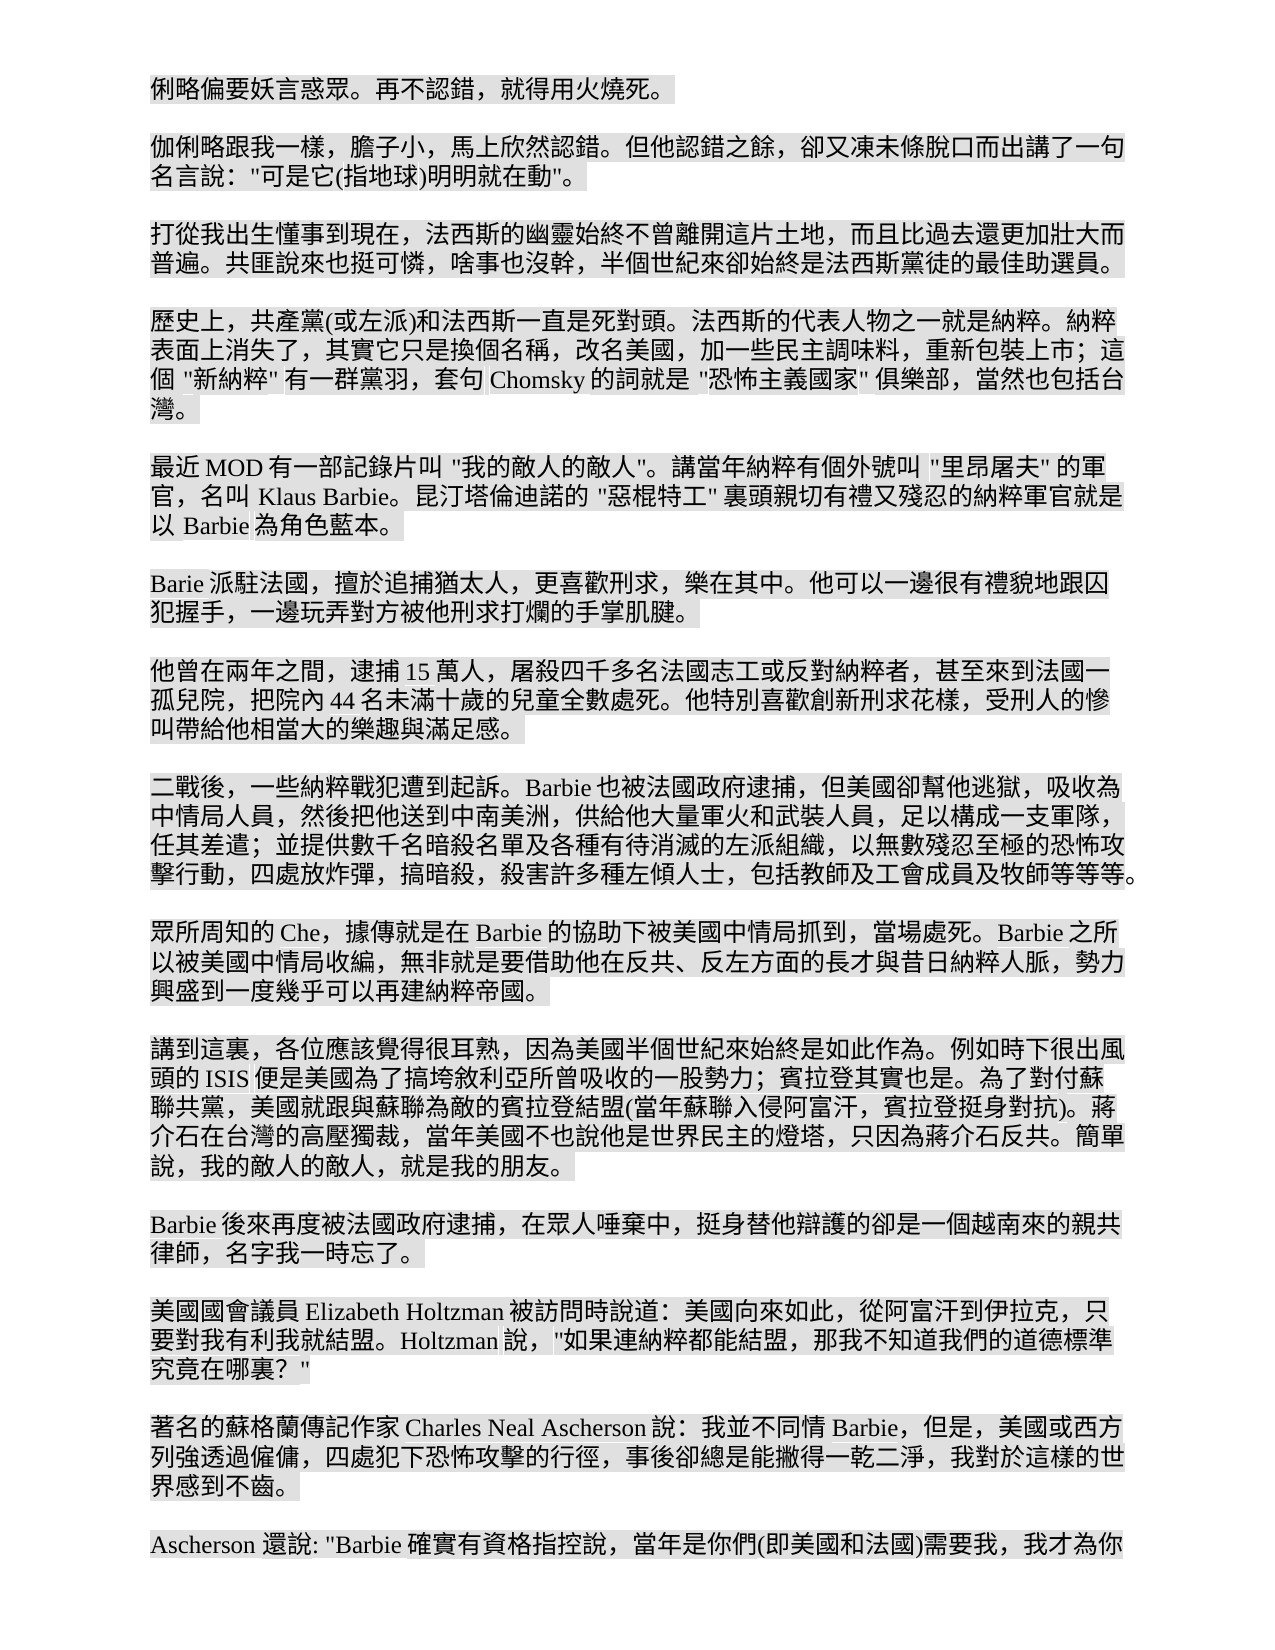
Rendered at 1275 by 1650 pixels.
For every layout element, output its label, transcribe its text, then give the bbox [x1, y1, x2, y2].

text 舊國民黨時代，整天喊共匪要打來了，整天指控黨外人士 "與匪隔海唱和"，指控黨外企圖把台灣拱手送給中共。 長期洗腦下來，絕大多數民眾自然也都相信這一套。特別是智能發育未完全的大學生及中學生，更是如此，於是才經常會有一種要求政府把黨外人士給空拋到大陸的呼聲，因為人們認為，既然你那麼愛共匪，那就把你丟到匪區，看你還敢不敢批評民主政府。 1986年9月28日，民進黨成立隔天，我去學校上課，一進教室，感覺氣氛比往常更加詭異而不友善；有一位同學見我進來，手便往桌上一拍，大罵說：政府應該把這些共匪全抓起來。另一位女同學附和說，"對啊！我看他(指我)真的很像匪諜耶。" 沒想到，民進黨很快就學會了這一招法西斯，動輒檢查或指控誰的言行具有 "中國因素"，與匪隔海唱和，甚至連清兵都入關不知道幾百次了，整天不斷操弄這些東西，但智能不佳的民眾顯然還是很吃這一套，選票自然就會滾滾而來，名利雙收。 幹民代真是又簡單又爽。過去黨外時代及民進黨初期，我曾有好幾次機會當官當民代，但我每次都抵死不從，想來也真可惜，要不然現在就不用拼老命賺錢了。 愛台民主人士聽了這些，若不開心，就當做我沒說，畢竟我實在不太敢在乎台灣要怎麼做賤自己。這感覺有點像我的偶像伽俐略，他說地球並非宇宙中心，而且還會轉來轉去，並非固定不動。 教會對他施以酷刑，說他對地球不敬，明明聖經寫說地球是宇宙中心而且一動也不動，伽俐略偏要妖言惑眾。再不認錯，就得用火燒死。 伽俐略跟我一樣，膽子小，馬上欣然認錯。但他認錯之餘，卻又凍未條脫口而出講了一句名言說："可是它(指地球)明明就在動"。 打從我出生懂事到現在，法西斯的幽靈始終不曾離開這片土地，而且比過去還更加壯大而普遍。共匪說來也挺可憐，啥事也沒幹，半個世紀來卻始終是法西斯黨徒的最佳助選員。 歷史上，共產黨(或左派)和法西斯一直是死對頭。法西斯的代表人物之一就是納粹。納粹表面上消失了，其實它只是換個名稱，改名美國，加一些民主調味料，重新包裝上市；這個 "新納粹" 有一群黨羽，套句Chomsky的詞就是 "恐怖主義國家" 俱樂部，當然也包括台灣。 最近MOD有一部記錄片叫 "我的敵人的敵人"。講當年納粹有個外號叫 "里昂屠夫" 的軍官，名叫 Klaus Barbie。昆汀塔倫迪諾的 "惡棍特工" 裏頭親切有禮又殘忍的納粹軍官就是以 Barbie為角色藍本。 Barie派駐法國，擅於追捕猶太人，更喜歡刑求，樂在其中。他可以一邊很有禮貌地跟囚犯握手，一邊玩弄對方被他刑求打爛的手掌肌腱。 他曾在兩年之間，逮捕15萬人，屠殺四千多名法國志工或反對納粹者，甚至來到法國一孤兒院，把院內44名未滿十歲的兒童全數處死。他特別喜歡創新刑求花樣，受刑人的慘叫帶給他相當大的樂趣與滿足感。 二戰後，一些納粹戰犯遭到起訴。Barbie也被法國政府逮捕，但美國卻幫他逃獄，吸收為中情局人員，然後把他送到中南美洲，供給他大量軍火和武裝人員，足以構成一支軍隊，任其差遣；並提供數千名暗殺名單及各種有待消滅的左派組織，以無數殘忍至極的恐怖攻擊行動，四處放炸彈，搞暗殺，殺害許多種左傾人士，包括教師及工會成員及牧師等等等。 眾所周知的Che，據傳就是在Barbie的協助下被美國中情局抓到，當場處死。Barbie之所以被美國中情局收編，無非就是要借助他在反共、反左方面的長才與昔日納粹人脈，勢力興盛到一度幾乎可以再建納粹帝國。 講到這裏，各位應該覺得很耳熟，因為美國半個世紀來始終是如此作為。例如時下很出風頭的ISIS便是美國為了搞垮敘利亞所曾吸收的一股勢力；賓拉登其實也是。為了對付蘇聯共黨，美國就跟與蘇聯為敵的賓拉登結盟(當年蘇聯入侵阿富汗，賓拉登挺身對抗)。蔣介石在台灣的高壓獨裁，當年美國不也說他是世界民主的燈塔，只因為蔣介石反共。簡單說，我的敵人的敵人，就是我的朋友。 Barbie後來再度被法國政府逮捕，在眾人唾棄中，挺身替他辯護的卻是一個越南來的親共律師，名字我一時忘了。 美國國會議員Elizabeth Holtzman被訪問時說道：美國向來如此，從阿富汗到伊拉克，只要對我有利我就結盟。Holtzman說，"如果連納粹都能結盟，那我不知道我們的道德標準究竟在哪裏？" 著名的蘇格蘭傳記作家Charles Neal Ascherson說：我並不同情Barbie，但是，美國或西方列強透過僱傭，四處犯下恐怖攻擊的行徑，事後卻總是能撇得一乾二淨，我對於這樣的世界感到不齒。 Ascherson 還說: "Barbie確實有資格指控說，當年是你們(即美國和法國)需要我，我才為你們效力，但現在卻只有我一人站到審判台前，桌面下隱藏的全是偽善。" Barbie後來被判有罪，無期徒刑，但年事已高，旋即死於獄中。他的越南籍辯護律師在判決前對Barbie說，我並不認為你無辜，但我也不認為你是當今世人所描繪的惡魔。 審判後，這位律師發表了一段談話；特別是最後一句，大約也說出了我的心聲。他說： Barbie乃是受僱於國家(包括美國與法國)，理應受到國家法律的保護；他只是執行國家派給他的勤務。事實上，他只是這支復仇大隊的代罪羔羊。重點是，這支大隊卻始終都不是在為受害者服務。更糟糕的是，這支隊伍至今仍在四處招募它的會員。 各位不妨放眼四周，你就能明白這支法西斯隊伍的成員如何遍佈於世。納粹始終不曾消失，他只是換個名字，重新包裝上市，但他的 "語言"，他的心態，他的手段與品味，卻始終沒有改變。這也許也說明了為什麼威權時代我是共匪，來到了所謂民主時代，我卻依然還是共匪。 陳真2014. 09.22. ================ 管碧玲：離岸風力發電施工以直航辦法進來，引清兵入關！ NOWnewsNOWnews – 2014年9月22日 記者李鴻典／台北報導 民進黨籍立委管碧玲近來積極追查「台灣首次風力發電離岸系統工程」，她踢爆工程開放中國國企工作船、人，化整為零、先斬後奏。 她日前表示，清兵已入關，航港局原來是「保證會准」的橡皮圖章！ 她說，有來自國立大學一位海下科學專家，特別傳了一個簡訊給她，這個簡訊的內容，適足以証明我用「引清兵入關」形容台船和航港局，用辭非常精準。 管碧玲說，這名專家表示，「這次中國國企(中國華電工程)工作船來台，是由台灣的國企(台船)引進。施作測風塔需要的海床地質、波浪、海流的調查資料，是最新且最詳細的，而且施工地點離岸只有三海浬。 另外，實地施工將提供對資料驗證的機會，並藉以了解西岸沿海的水文特性，這是登陸作戰時最重要的研判情資。」問題的嚴重性，可想而知。 [150, 75, 1125, 1559]
